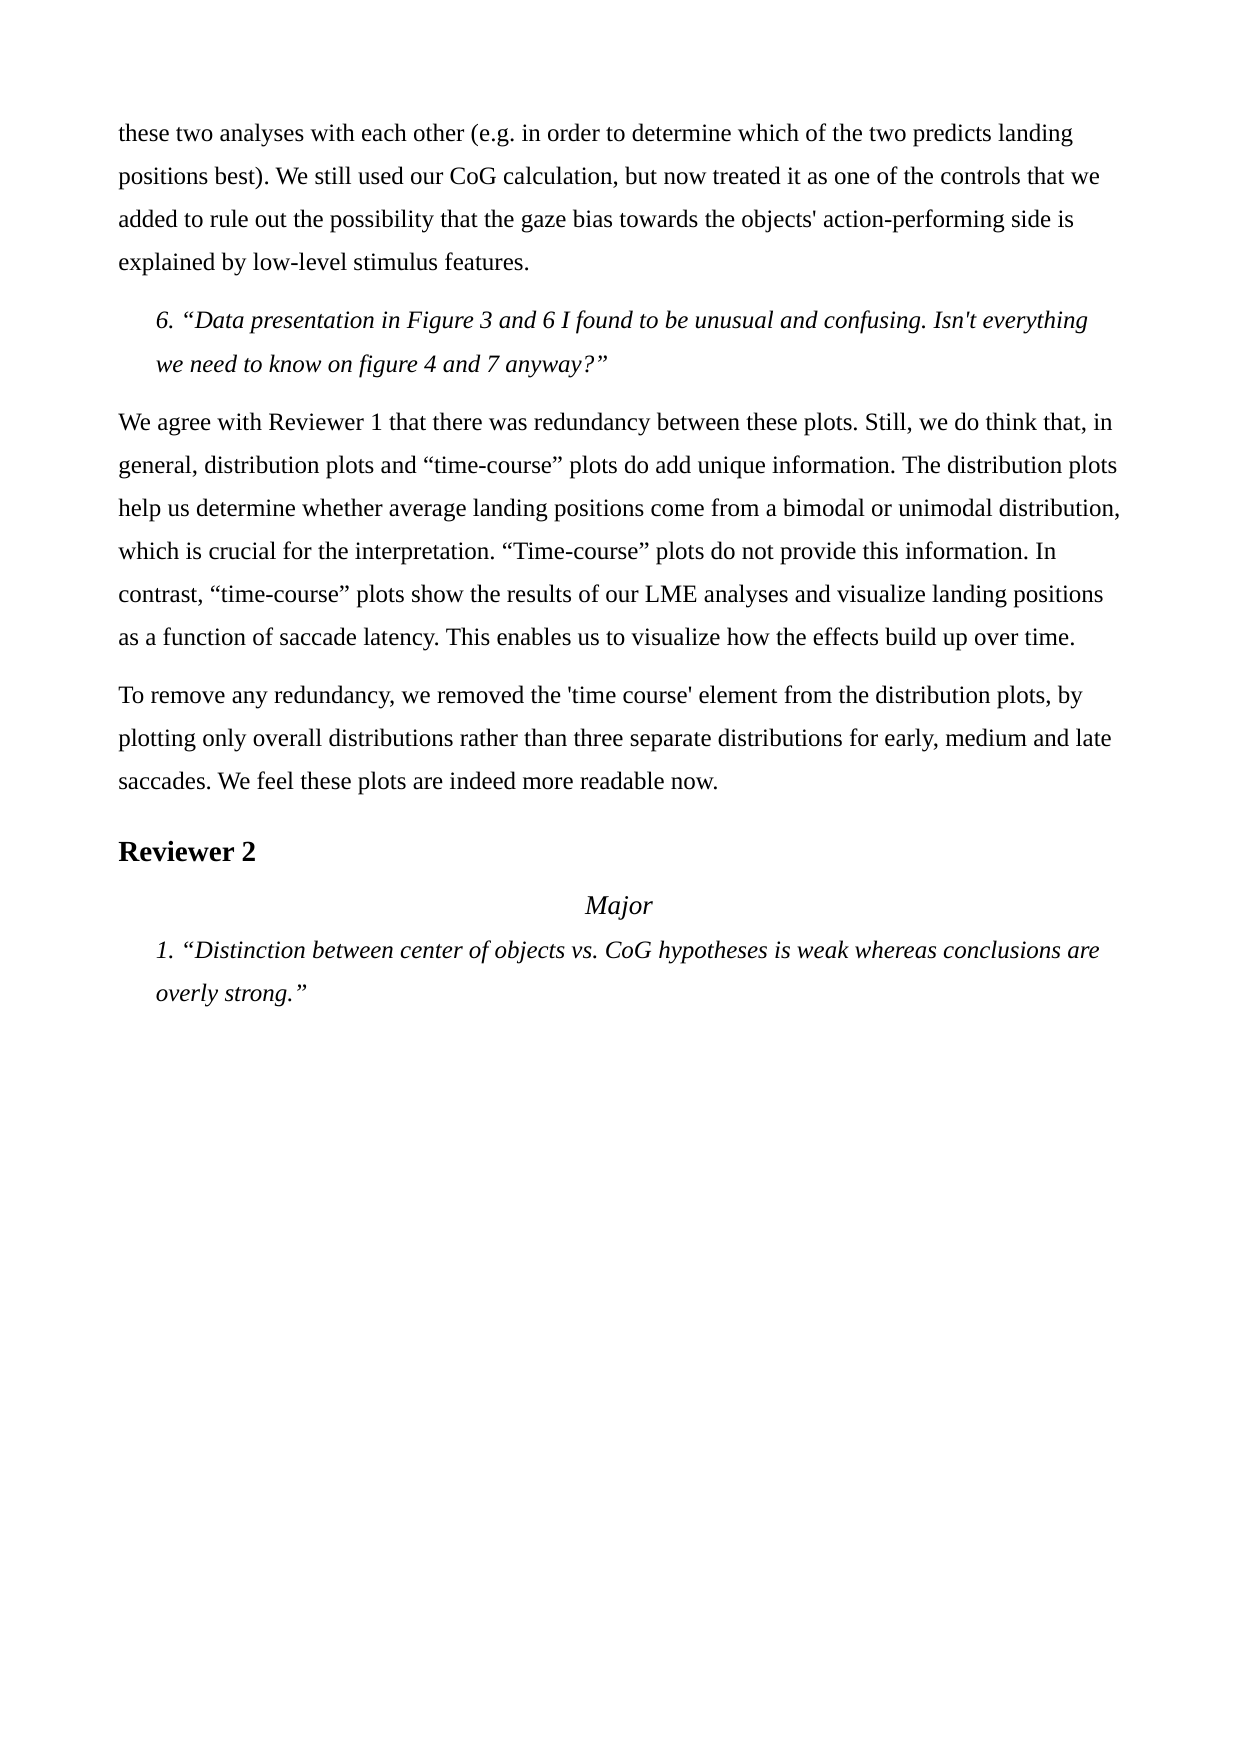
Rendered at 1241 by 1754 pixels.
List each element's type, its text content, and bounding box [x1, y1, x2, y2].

text 6. “Data presentation in Figure 3 and 6 I found to be unusual and confusing. Isn't everything we need to know on figure 4 and 7 anyway?” [156, 306, 1122, 377]
subtitle Major [118, 889, 1122, 920]
text To remove any redundancy, we removed the 'time course' element from the distribution plots, by plotting only overall distributions rather than three separate distributions for early, medium and late saccades. We feel these plots are indeed more readable now. [118, 680, 1122, 795]
subtitle Reviewer 2 [118, 834, 1122, 868]
text 1. “Distinction between center of objects vs. CoG hypotheses is weak whereas conclusions are overly strong.” [156, 935, 1122, 1007]
text these two analyses with each other (e.g. in order to determine which of the two predicts landing positions best). We still used our CoG calculation, but now treated it as one of the controls that we added to rule out the possibility that the gaze bias towards the objects' action-performing side is explained by low-level stimulus features. [118, 118, 1122, 276]
text We agree with Reviewer 1 that there was redundancy between these plots. Still, we do think that, in general, distribution plots and “time-course” plots do add unique information. The distribution plots help us determine whether average landing positions come from a bimodal or unimodal distribution, which is crucial for the interpretation. “Time-course” plots do not provide this information. In contrast, “time-course” plots show the results of our LME analyses and visualize landing positions as a function of saccade latency. This enables us to visualize how the effects build up over time. [118, 407, 1122, 651]
